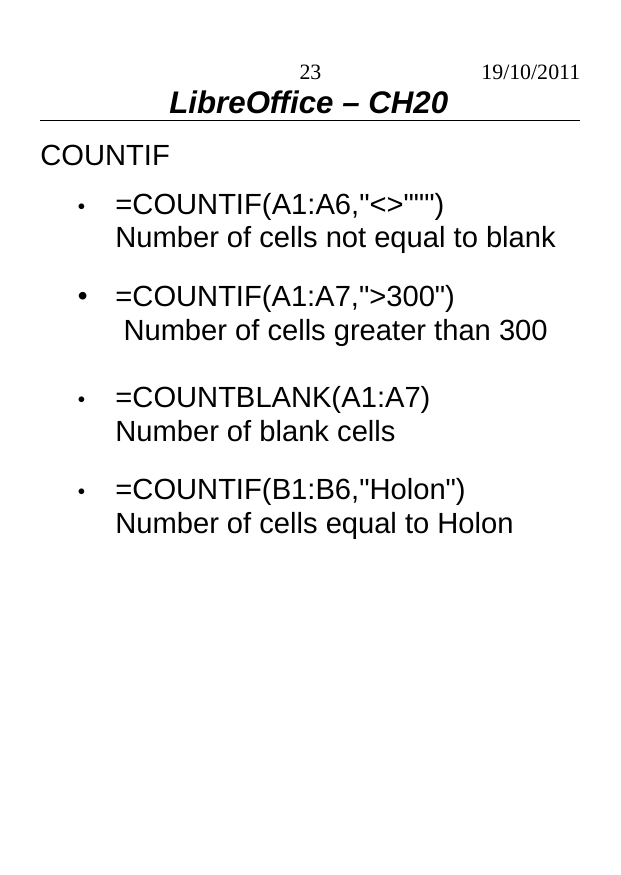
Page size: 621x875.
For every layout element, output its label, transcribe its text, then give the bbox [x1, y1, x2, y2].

list =COUNTIF(A1:A7,">300") Number of cells greater than 300 [78, 279, 580, 380]
list =COUNTIF(A1:A6,"<>""") Number of cells not equal to blank [78, 187, 580, 279]
list =COUNTIF(B1:B6,"Holon") Number of cells equal to Holon [78, 472, 580, 564]
text COUNTIF [40, 138, 580, 172]
subtitle LibreOffice – CH20 [40, 84, 580, 120]
list =COUNTBLANK(A1:A7) Number of blank cells [78, 380, 580, 472]
